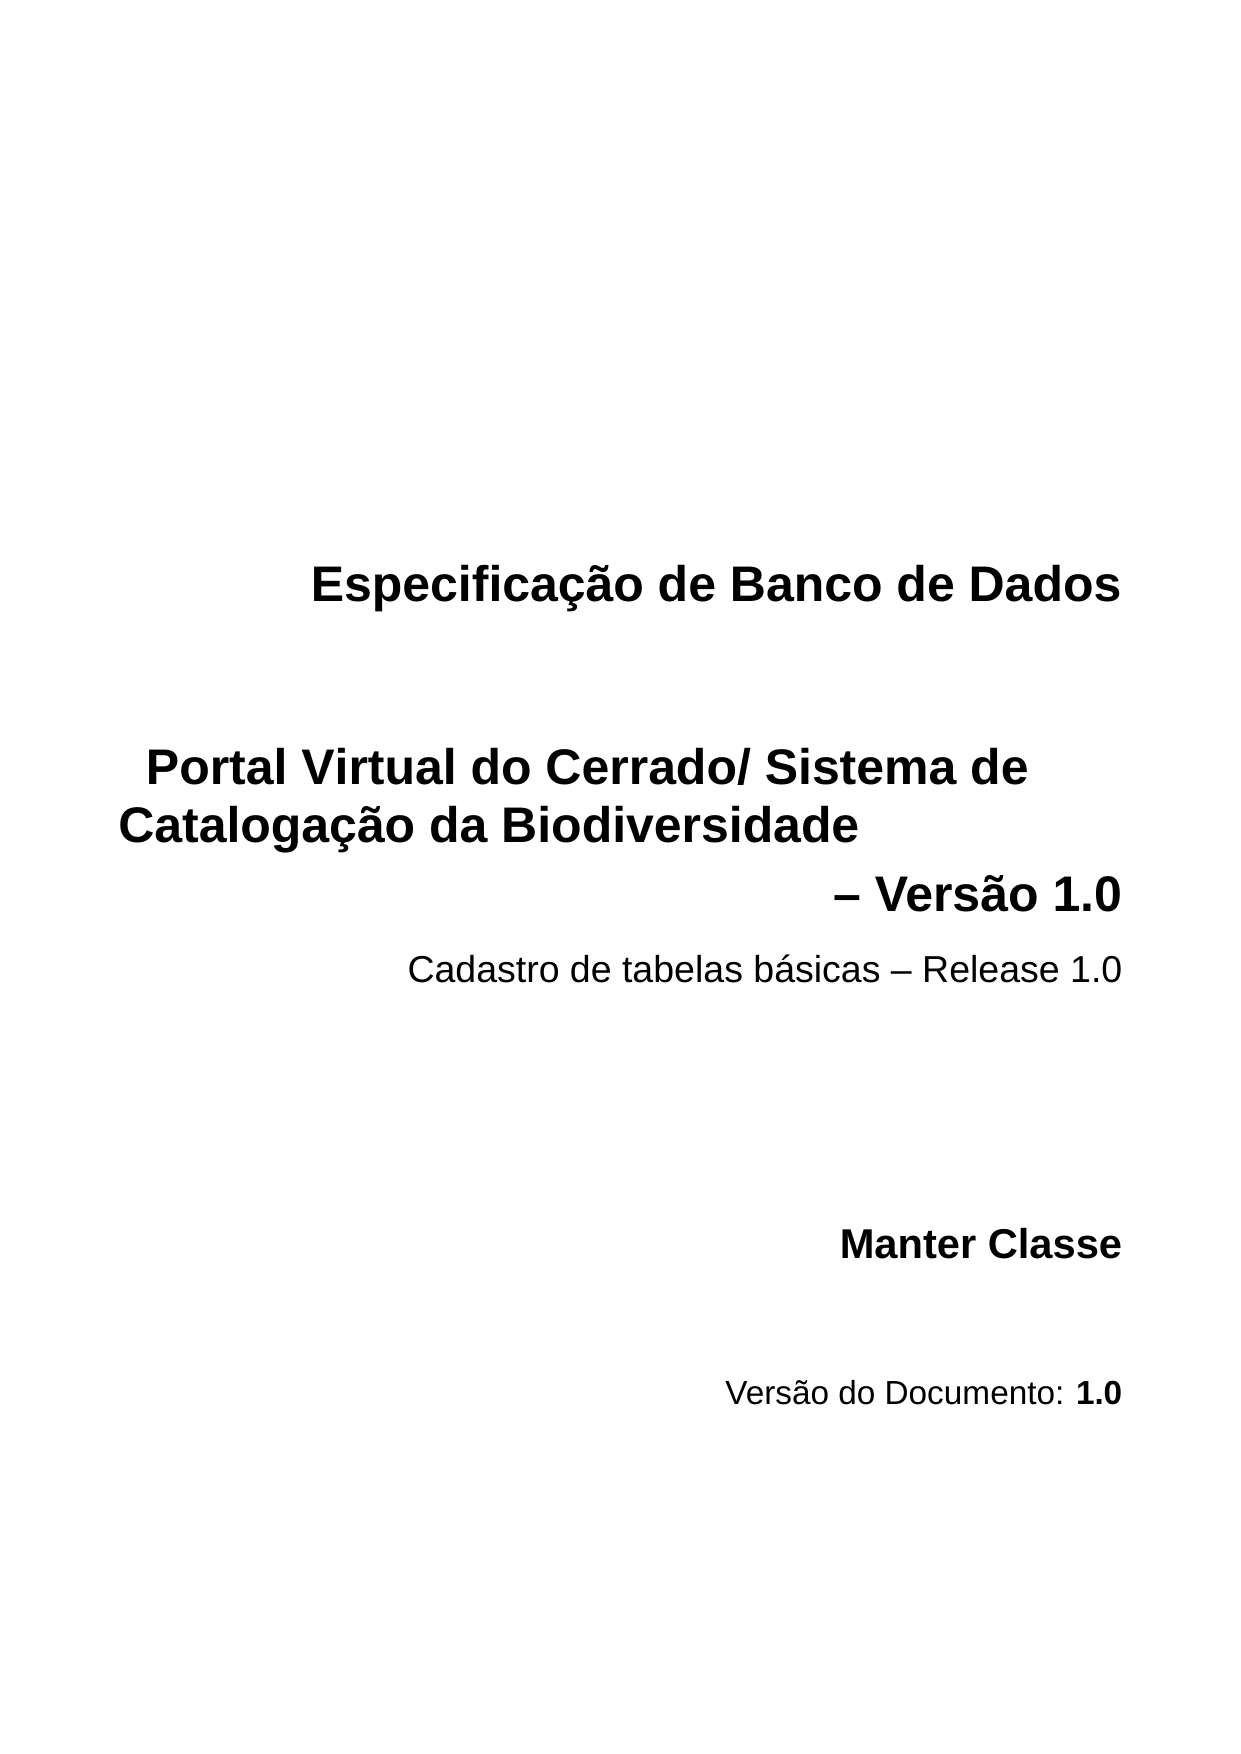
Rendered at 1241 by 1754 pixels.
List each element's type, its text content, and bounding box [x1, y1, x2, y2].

text Especificação de Banco de Dados [118, 554, 1122, 612]
text Cadastro de tabelas básicas – Release 1.0 [118, 947, 1122, 991]
text Manter Classe [118, 1220, 1122, 1268]
text – Versão 1.0 [118, 865, 1122, 922]
text Versão do Documento: 1.0 [118, 1366, 1122, 1414]
text Portal Virtual do Cerrado/ Sistema de Catalogação da Biodiversidade [118, 737, 1122, 852]
